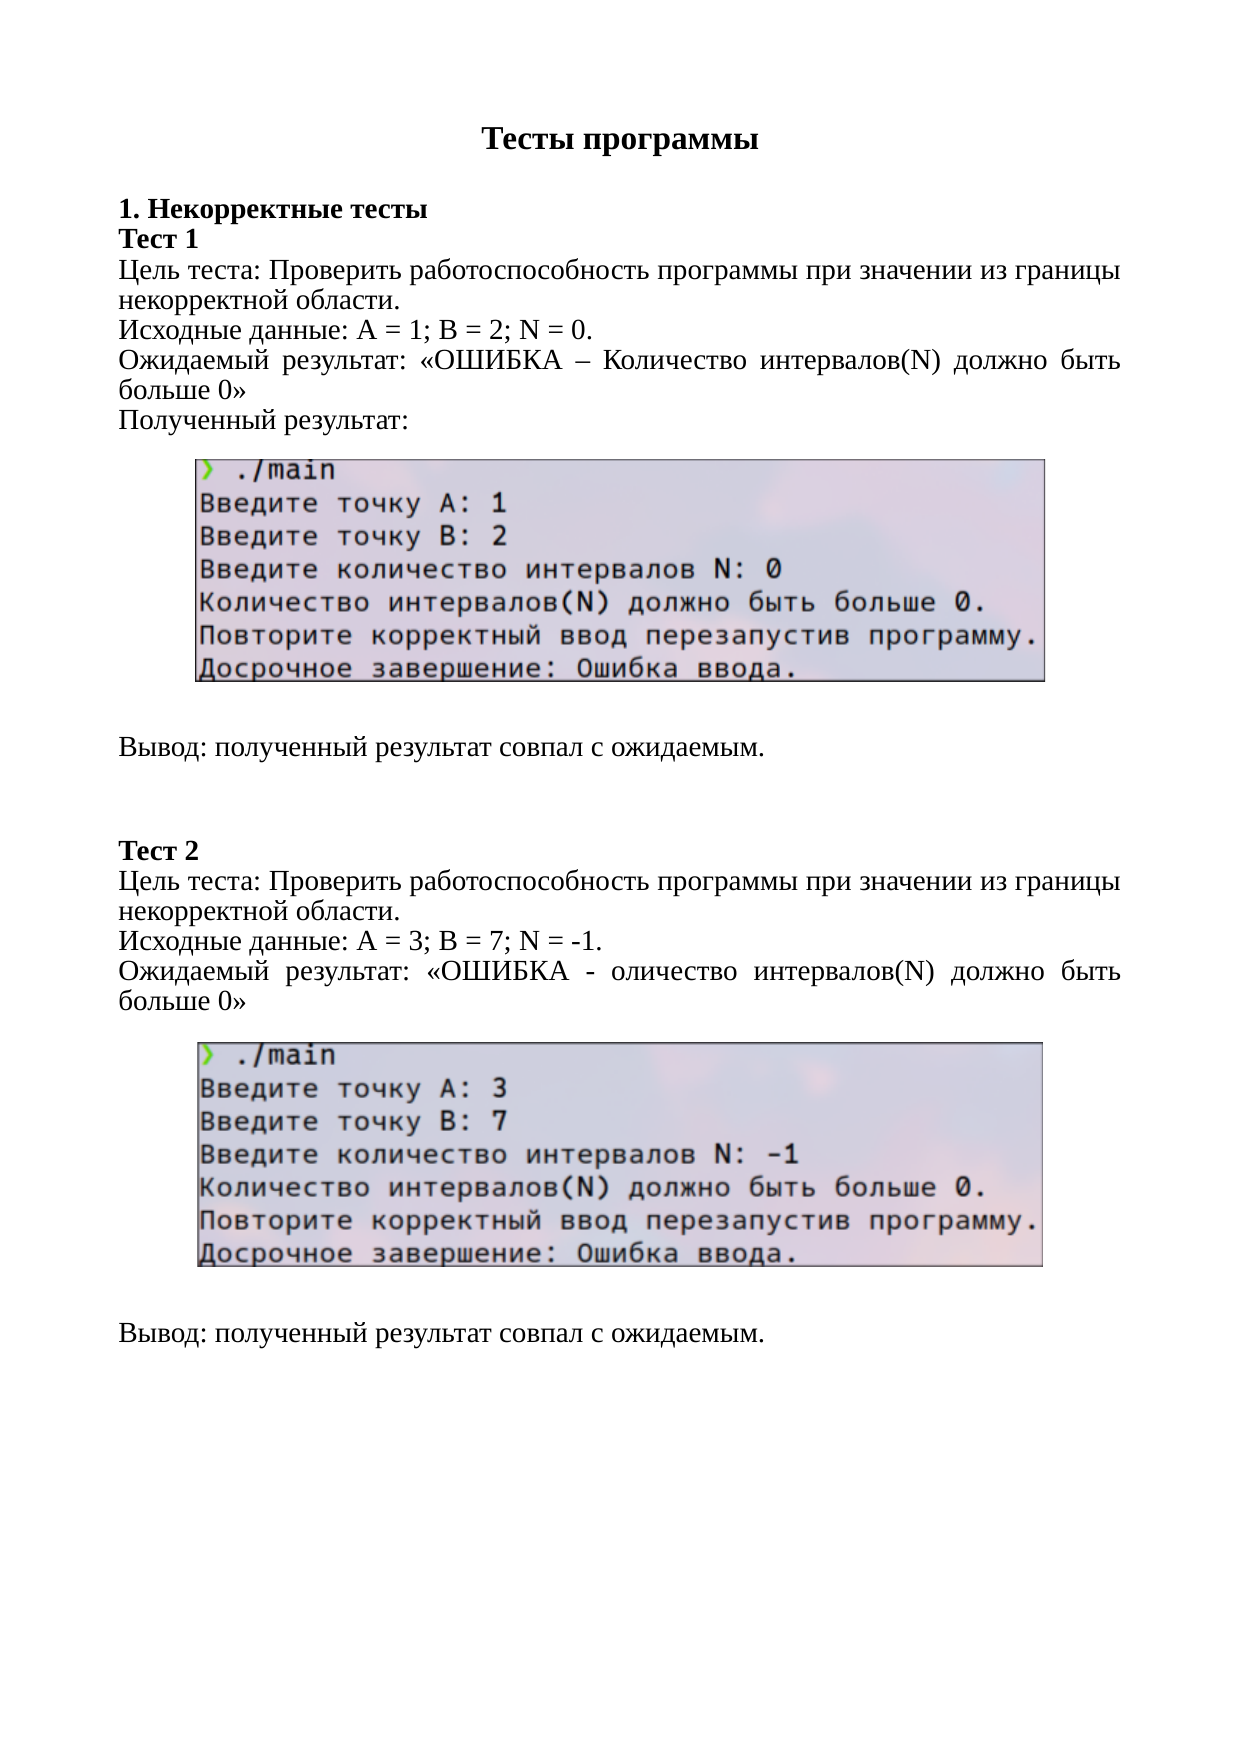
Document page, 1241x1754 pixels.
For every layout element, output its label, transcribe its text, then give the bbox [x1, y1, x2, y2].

text Цель теста: Проверить работоспособность программы при значении из границы некорректной области. [118, 866, 1122, 927]
text Тесты программы [118, 118, 1122, 156]
text Исходные данные: A = 3; B = 7; N = -1. [118, 927, 1122, 957]
list Некорректные тесты [118, 195, 1122, 225]
picture [197, 1042, 1043, 1267]
text Полученный результат: [118, 406, 1122, 436]
picture [195, 459, 1045, 682]
text Цель теста: Проверить работоспособность программы при значении из границы некорректной области. [118, 255, 1122, 315]
text Исходные данные: A = 1; B = 2; N = 0. [118, 315, 1122, 345]
text Тест 1 [118, 225, 1122, 255]
text Вывод: полученный результат совпал с ожидаемым. [118, 733, 1122, 763]
text Вывод: полученный результат совпал с ожидаемым. [118, 1319, 1122, 1349]
text Ожидаемый результат: «ОШИБКА - оличество интервалов(N) должно быть больше 0» [118, 957, 1122, 1017]
text Ожидаемый результат: «ОШИБКА – Количество интервалов(N) должно быть больше 0» [118, 345, 1122, 406]
text Тест 2 [118, 836, 1122, 866]
